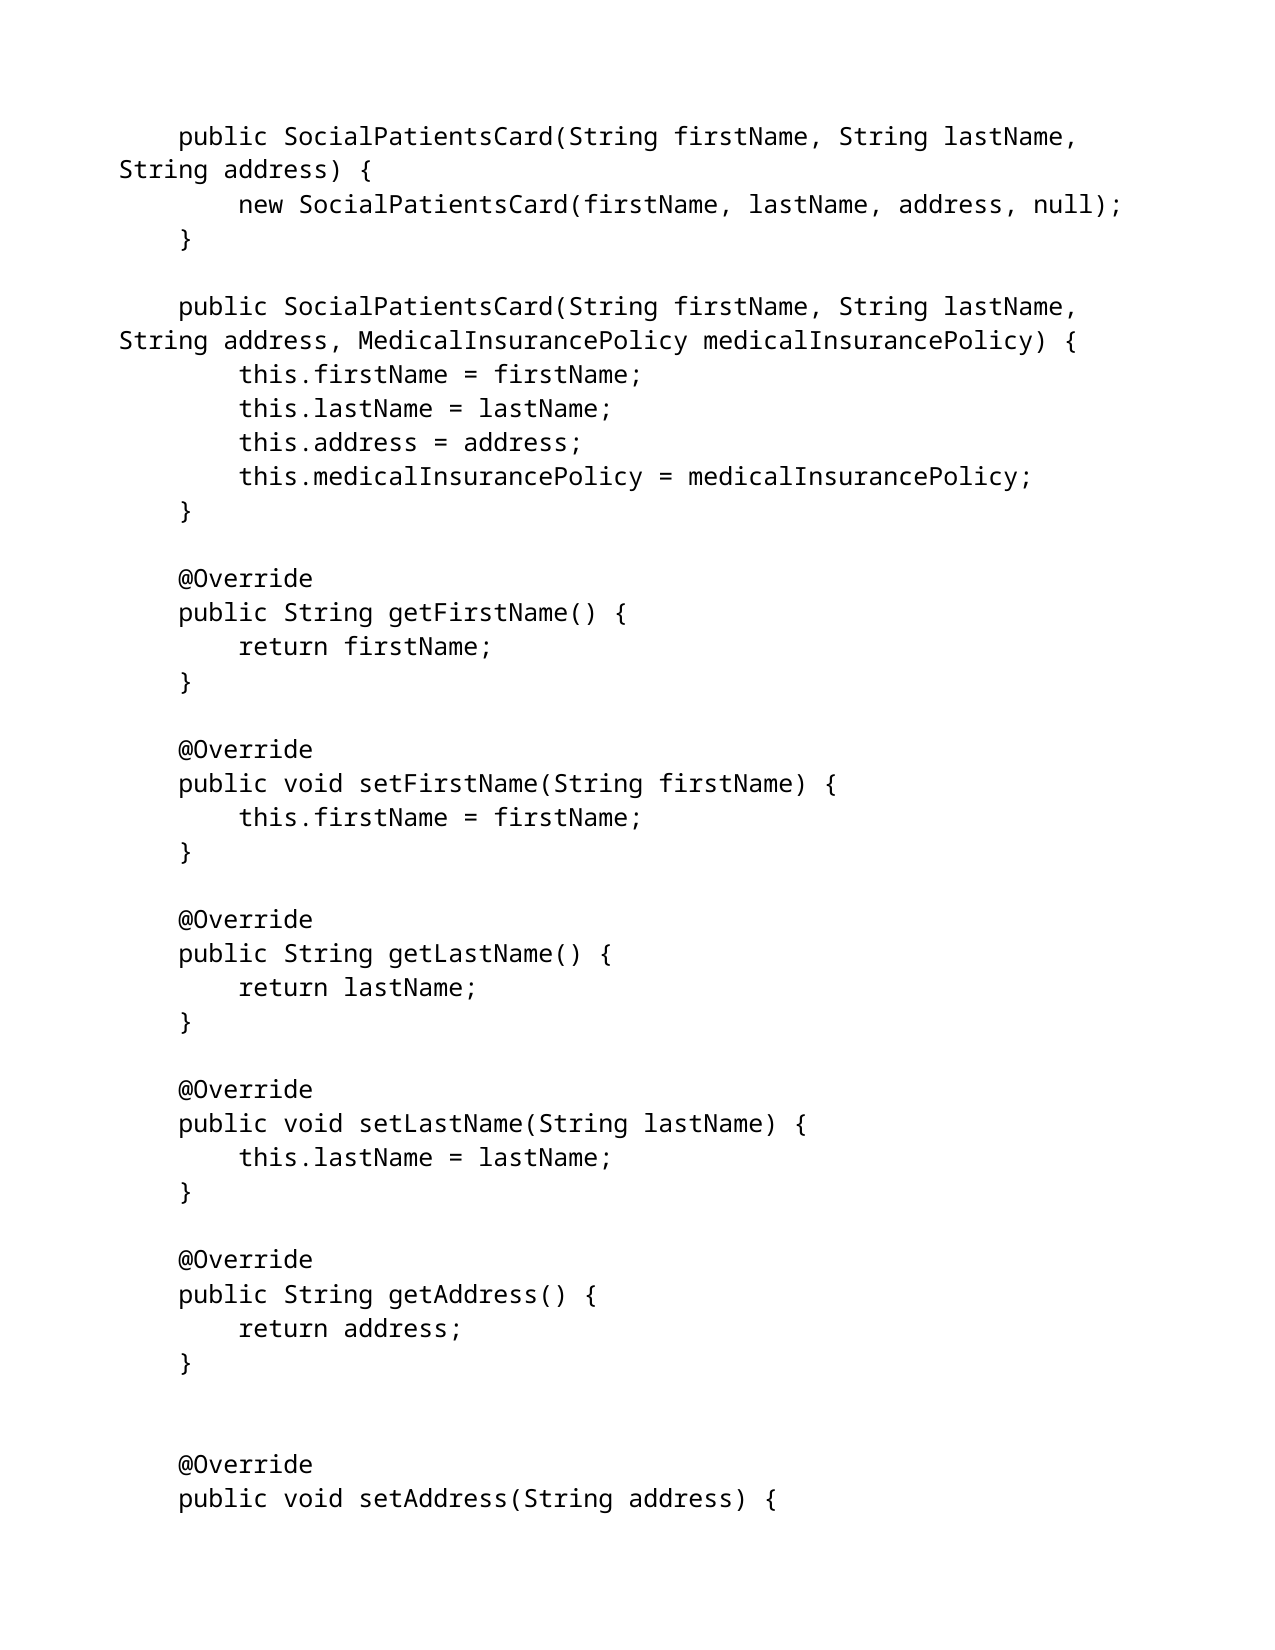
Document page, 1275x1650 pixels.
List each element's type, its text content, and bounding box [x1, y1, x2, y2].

text @Override [118, 1447, 1157, 1481]
text this.address = address; [118, 425, 1157, 459]
text } [118, 1174, 1157, 1208]
text return firstName; [118, 629, 1157, 663]
text return address; [118, 1310, 1157, 1344]
text } [118, 663, 1157, 697]
text @Override [118, 902, 1157, 936]
text } [118, 220, 1157, 254]
text public String getFirstName() { [118, 595, 1157, 629]
text @Override [118, 561, 1157, 595]
text this.lastName = lastName; [118, 1140, 1157, 1174]
text } [118, 1344, 1157, 1378]
text public SocialPatientsCard(String firstName, String lastName, String address, MedicalInsurancePolicy medicalInsurancePolicy) { [118, 288, 1157, 357]
text public void setLastName(String lastName) { [118, 1106, 1157, 1140]
text public SocialPatientsCard(String firstName, String lastName, String address) { [118, 118, 1157, 186]
text @Override [118, 731, 1157, 765]
text this.firstName = firstName; [118, 357, 1157, 391]
text } [118, 833, 1157, 867]
text this.medicalInsurancePolicy = medicalInsurancePolicy; [118, 459, 1157, 493]
text public void setAddress(String address) { [118, 1481, 1157, 1515]
text return lastName; [118, 970, 1157, 1004]
text public String getAddress() { [118, 1276, 1157, 1310]
text this.firstName = firstName; [118, 799, 1157, 833]
text } [118, 493, 1157, 527]
text public String getLastName() { [118, 936, 1157, 970]
text @Override [118, 1242, 1157, 1276]
text public void setFirstName(String firstName) { [118, 765, 1157, 799]
text new SocialPatientsCard(firstName, lastName, address, null); [118, 186, 1157, 220]
text this.lastName = lastName; [118, 391, 1157, 425]
text @Override [118, 1072, 1157, 1106]
text } [118, 1004, 1157, 1038]
